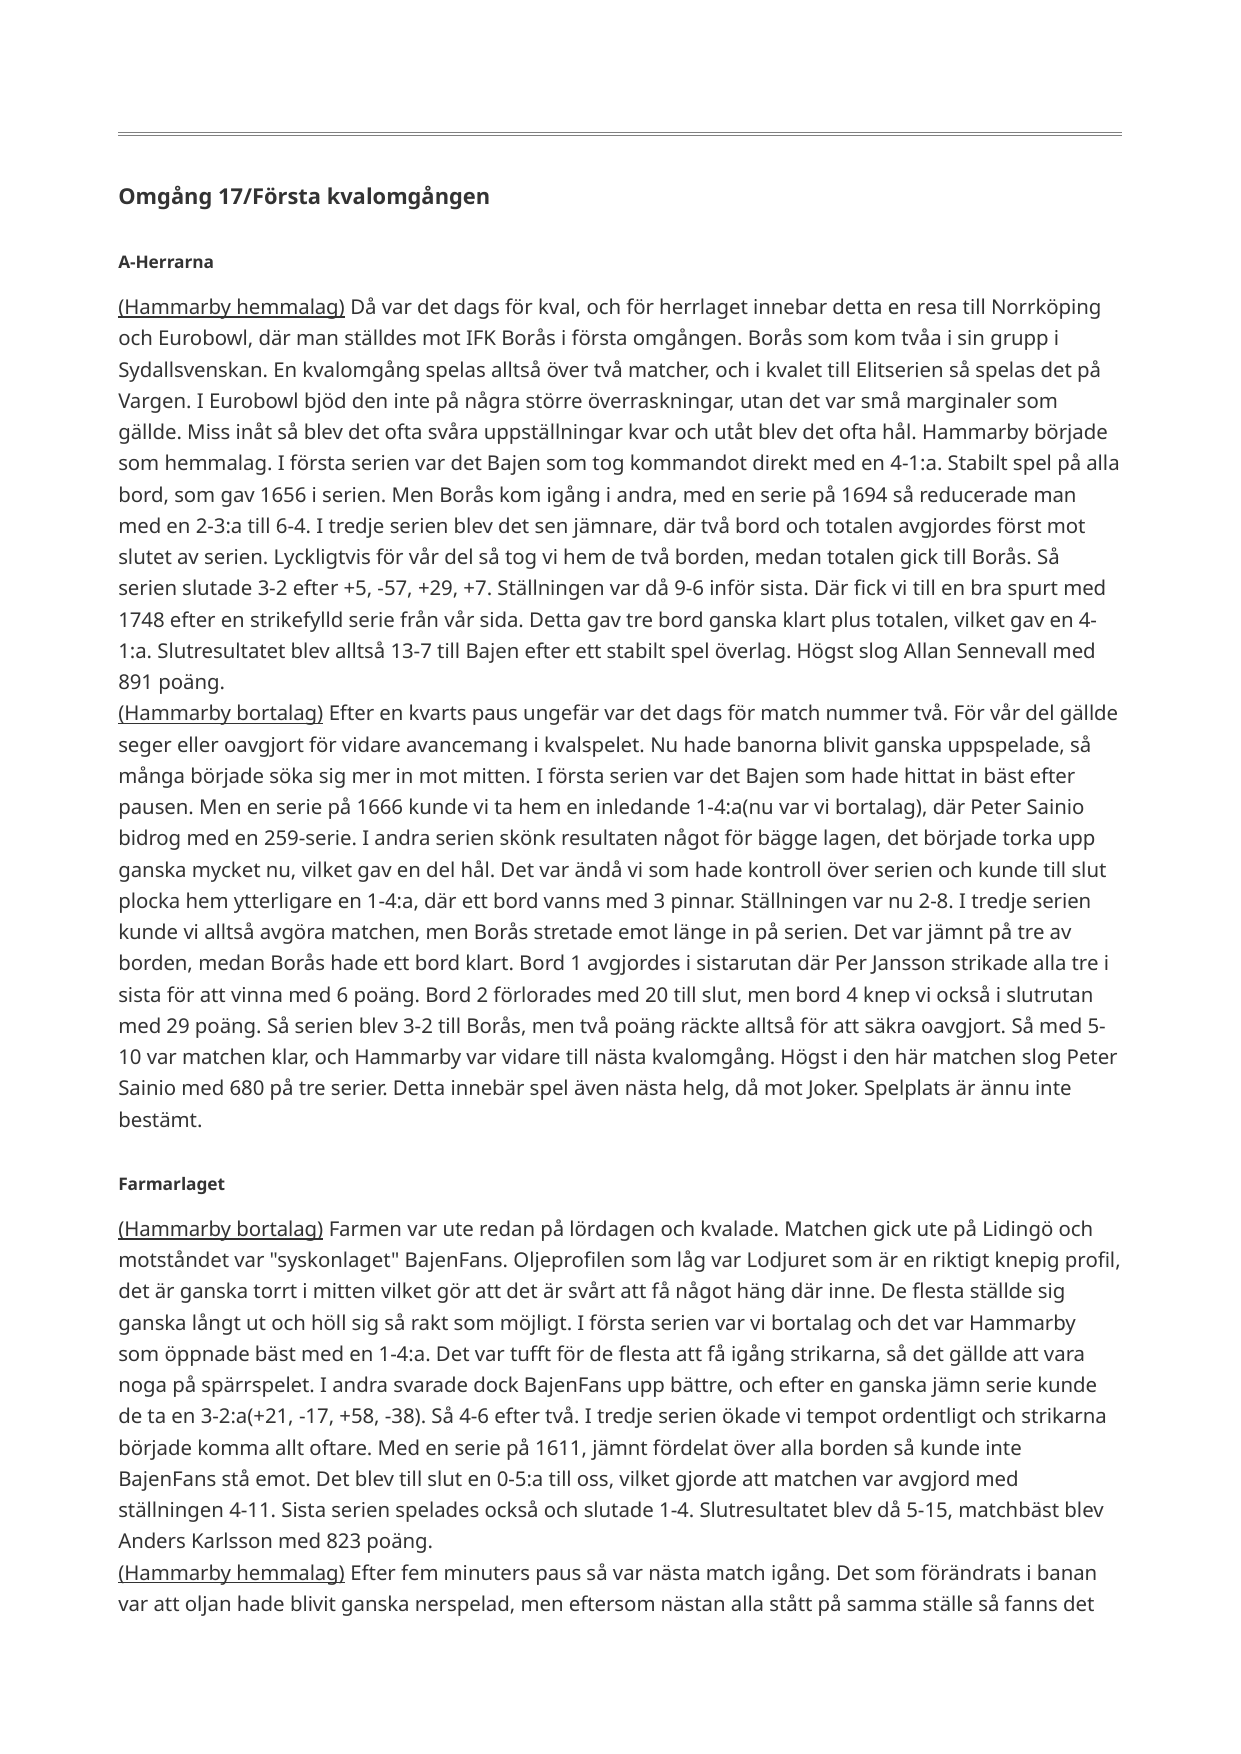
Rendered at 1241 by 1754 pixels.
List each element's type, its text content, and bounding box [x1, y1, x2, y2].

subtitle Omgång 17/Första kvalomgången [118, 180, 1122, 211]
subtitle A-Herrarna [118, 242, 1122, 274]
text (Hammarby hemmalag) Då var det dags för kval, och för herrlaget innebar detta en resa till Norrköping och Eurobowl, där man ställdes mot IFK Borås i första omgången. Borås som kom tvåa i sin grupp i Sydallsvenskan. En kvalomgång spelas alltså över två matcher, och i kvalet till Elitserien så spelas det på Vargen. I Eurobowl bjöd den inte på några större överraskningar, utan det var små marginaler som gällde. Miss inåt så blev det ofta svåra uppställningar kvar och utåt blev det ofta hål. Hammarby började som hemmalag. I första serien var det Bajen som tog kommandot direkt med en 4-1:a. Stabilt spel på alla bord, som gav 1656 i serien. Men Borås kom igång i andra, med en serie på 1694 så reducerade man med en 2-3:a till 6-4. I tredje serien blev det sen jämnare, där två bord och totalen avgjordes först mot slutet av serien. Lyckligtvis för vår del så tog vi hem de två borden, medan totalen gick till Borås. Så serien slutade 3-2 efter +5, -57, +29, +7. Ställningen var då 9-6 inför sista. Där fick vi till en bra spurt med 1748 efter en strikefylld serie från vår sida. Detta gav tre bord ganska klart plus totalen, vilket gav en 4-1:a. Slutresultatet blev alltså 13-7 till Bajen efter ett stabilt spel överlag. Högst slog Allan Sennevall med 891 poäng. (Hammarby bortalag) Efter en kvarts paus ungefär var det dags för match nummer två. För vår del gällde seger eller oavgjort för vidare avancemang i kvalspelet. Nu hade banorna blivit ganska uppspelade, så många började söka sig mer in mot mitten. I första serien var det Bajen som hade hittat in bäst efter pausen. Men en serie på 1666 kunde vi ta hem en inledande 1-4:a(nu var vi bortalag), där Peter Sainio bidrog med en 259-serie. I andra serien skönk resultaten något för bägge lagen, det började torka upp ganska mycket nu, vilket gav en del hål. Det var ändå vi som hade kontroll över serien och kunde till slut plocka hem ytterligare en 1-4:a, där ett bord vanns med 3 pinnar. Ställningen var nu 2-8. I tredje serien kunde vi alltså avgöra matchen, men Borås stretade emot länge in på serien. Det var jämnt på tre av borden, medan Borås hade ett bord klart. Bord 1 avgjordes i sistarutan där Per Jansson strikade alla tre i sista för att vinna med 6 poäng. Bord 2 förlorades med 20 till slut, men bord 4 knep vi också i slutrutan med 29 poäng. Så serien blev 3-2 till Borås, men två poäng räckte alltså för att säkra oavgjort. Så med 5-10 var matchen klar, och Hammarby var vidare till nästa kvalomgång. Högst i den här matchen slog Peter Sainio med 680 på tre serier. Detta innebär spel även nästa helg, då mot Joker. Spelplats är ännu inte bestämt. [118, 289, 1122, 1133]
subtitle Farmarlaget [118, 1164, 1122, 1196]
text (Hammarby bortalag) Farmen var ute redan på lördagen och kvalade. Matchen gick ute på Lidingö och motståndet var "syskonlaget" BajenFans. Oljeprofilen som låg var Lodjuret som är en riktigt knepig profil, det är ganska torrt i mitten vilket gör att det är svårt att få något häng där inne. De flesta ställde sig ganska långt ut och höll sig så rakt som möjligt. I första serien var vi bortalag och det var Hammarby som öppnade bäst med en 1-4:a. Det var tufft för de flesta att få igång strikarna, så det gällde att vara noga på spärrspelet. I andra svarade dock BajenFans upp bättre, och efter en ganska jämn serie kunde de ta en 3-2:a(+21, -17, +58, -38). Så 4-6 efter två. I tredje serien ökade vi tempot ordentligt och strikarna började komma allt oftare. Med en serie på 1611, jämnt fördelat över alla borden så kunde inte BajenFans stå emot. Det blev till slut en 0-5:a till oss, vilket gjorde att matchen var avgjord med ställningen 4-11. Sista serien spelades också och slutade 1-4. Slutresultatet blev då 5-15, matchbäst blev Anders Karlsson med 823 poäng. (Hammarby hemmalag) Efter fem minuters paus så var nästa match igång. Det som förändrats i banan var att oljan hade blivit ganska nerspelad, men eftersom nästan alla stått på samma ställe så fanns det [118, 1211, 1122, 1617]
